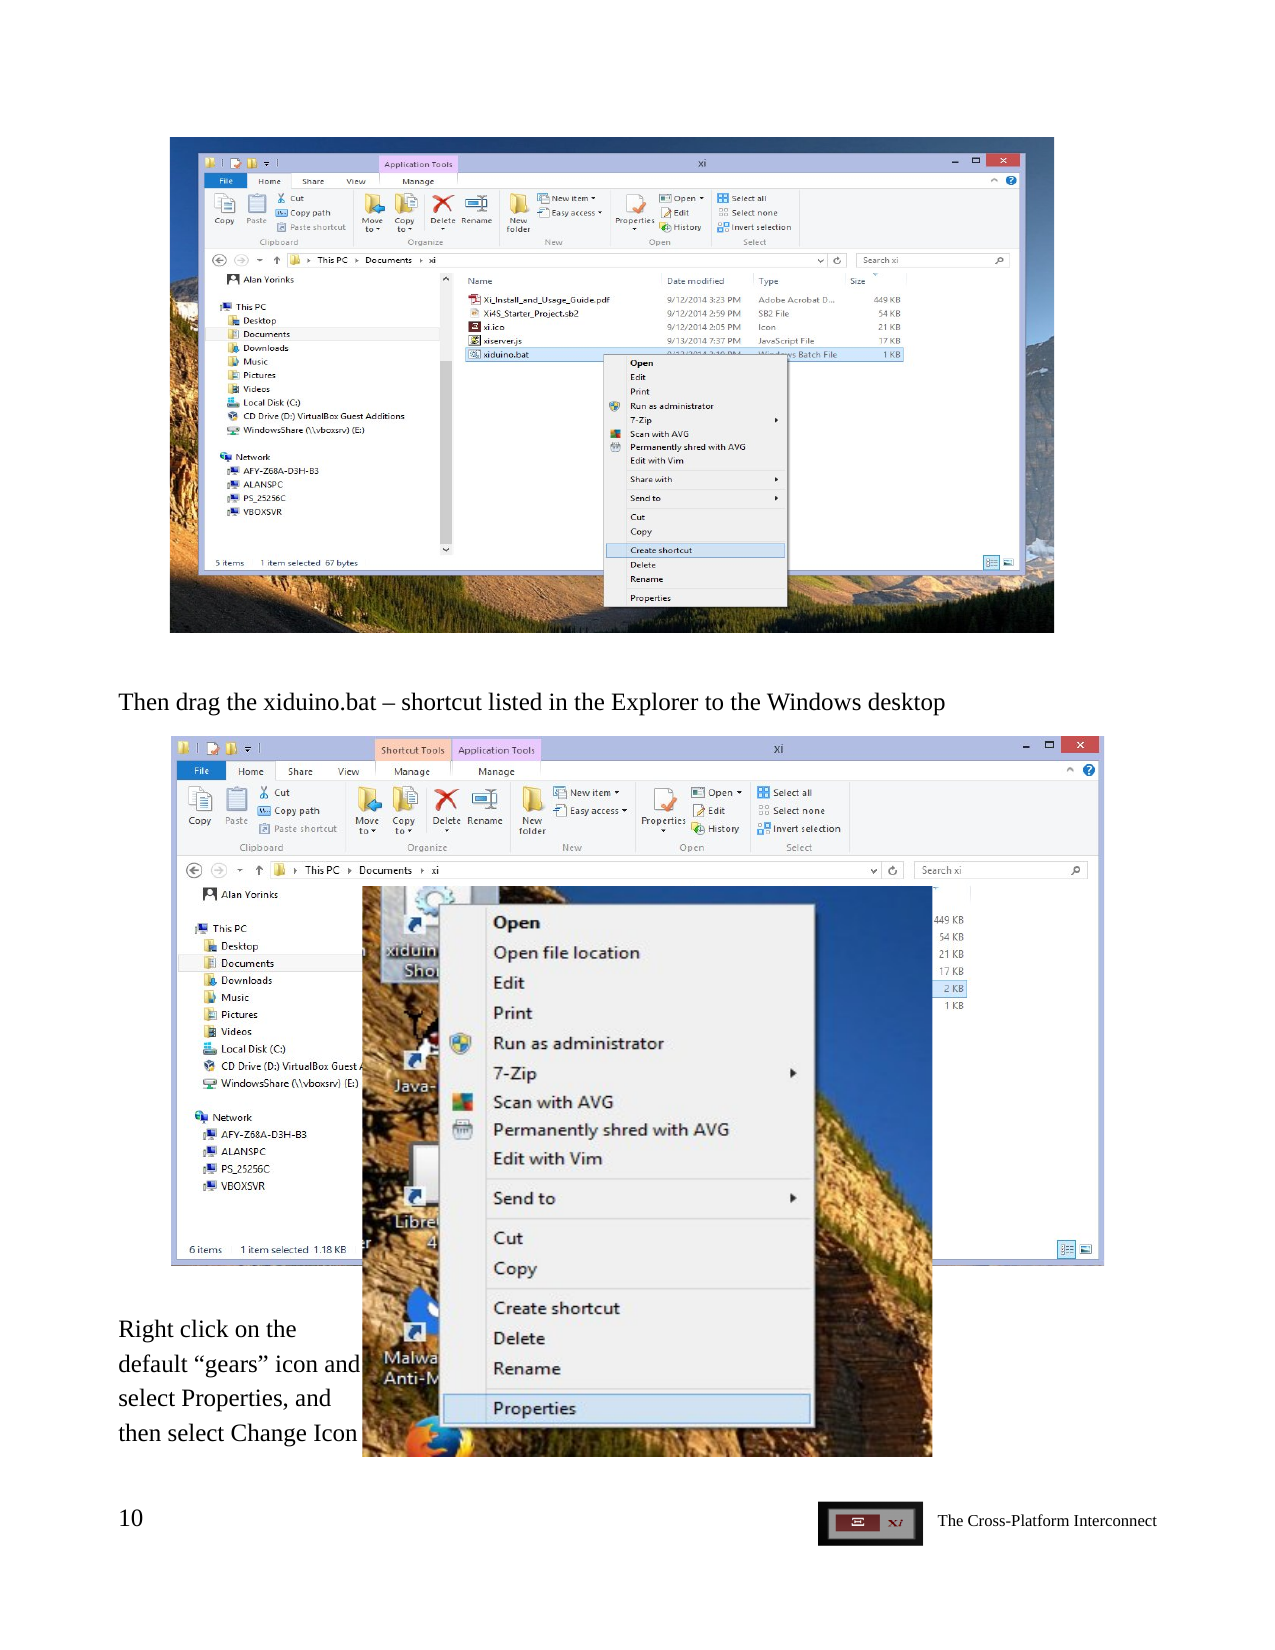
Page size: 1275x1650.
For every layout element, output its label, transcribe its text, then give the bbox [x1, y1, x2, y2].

picture [169, 137, 1055, 633]
picture [171, 736, 1105, 1457]
picture [817, 1501, 924, 1546]
text [933, 1314, 1157, 1446]
text Then drag the xiduino.bat – shortcut listed in the Explorer to the Windows desktop [118, 687, 1157, 716]
text Right click on the default “gears” icon and select Properties, and then select Change Icon [118, 1314, 362, 1446]
